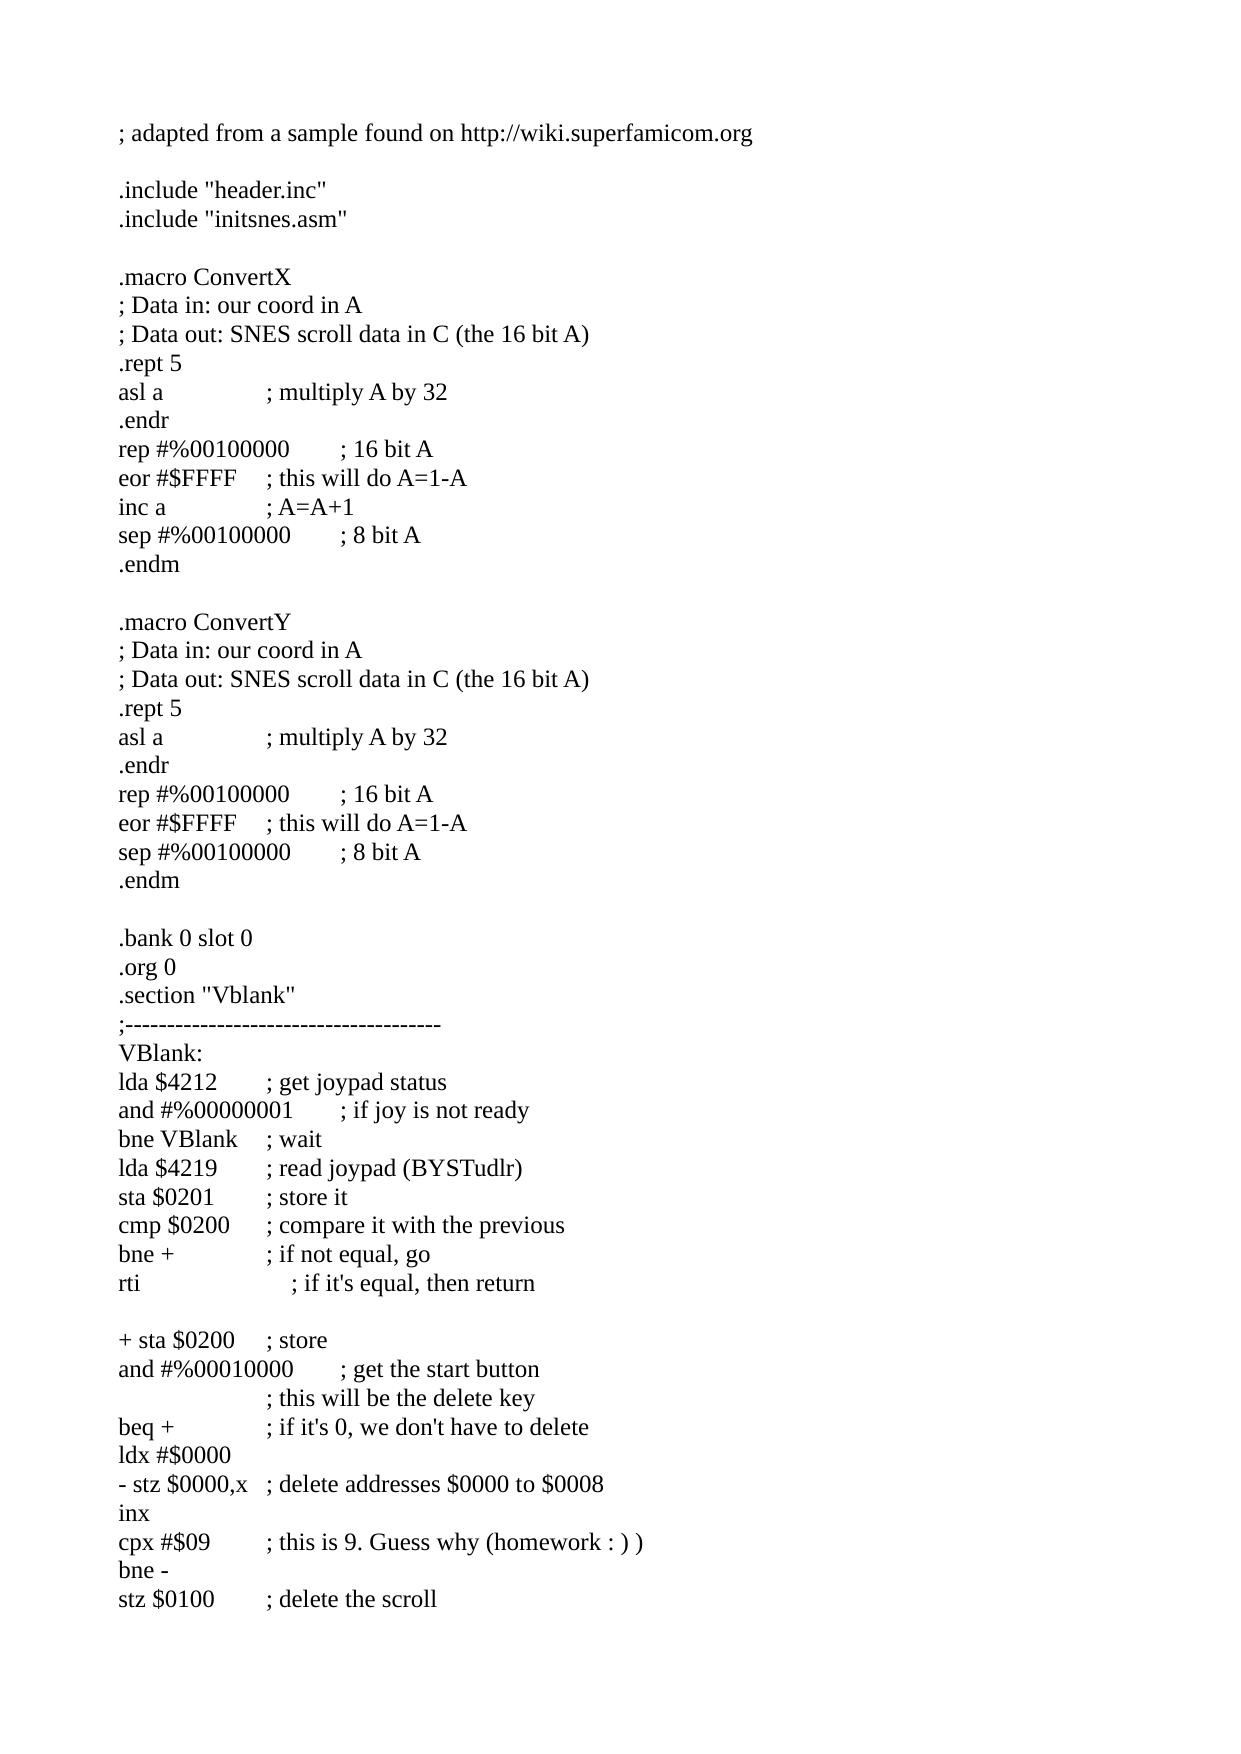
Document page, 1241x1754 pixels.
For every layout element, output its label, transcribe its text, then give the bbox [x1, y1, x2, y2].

text rti ; if it's equal, then return [118, 1268, 1122, 1297]
text bne VBlank ; wait [118, 1124, 1122, 1153]
text .endm [118, 866, 1122, 894]
text bne + ; if not equal, go [118, 1239, 1122, 1268]
text lda $4212 ; get joypad status [118, 1067, 1122, 1096]
text .rept 5 [118, 348, 1122, 377]
text beq + ; if it's 0, we don't have to delete [118, 1412, 1122, 1441]
text .section "Vblank" [118, 981, 1122, 1009]
text ; adapted from a sample found on http://wiki.superfamicom.org [118, 118, 1122, 147]
text and #%00010000 ; get the start button [118, 1354, 1122, 1383]
text ; Data out: SNES scroll data in C (the 16 bit A) [118, 319, 1122, 348]
text + sta $0200 ; store [118, 1326, 1122, 1354]
text sep #%00100000 ; 8 bit A [118, 521, 1122, 549]
text ldx #$0000 [118, 1441, 1122, 1469]
text rep #%00100000 ; 16 bit A [118, 434, 1122, 463]
text ; Data in: our coord in A [118, 291, 1122, 319]
text and #%00000001 ; if joy is not ready [118, 1096, 1122, 1124]
text cmp $0200 ; compare it with the previous [118, 1211, 1122, 1239]
text stz $0100 ; delete the scroll [118, 1584, 1122, 1613]
text ;-------------------------------------- [118, 1009, 1122, 1038]
text .bank 0 slot 0 [118, 923, 1122, 952]
text ; Data out: SNES scroll data in C (the 16 bit A) [118, 664, 1122, 693]
text .endm [118, 549, 1122, 578]
text .endr [118, 406, 1122, 434]
text .macro ConvertY [118, 607, 1122, 636]
text .include "header.inc" [118, 176, 1122, 204]
text lda $4219 ; read joypad (BYSTudlr) [118, 1153, 1122, 1182]
text asl a ; multiply A by 32 [118, 377, 1122, 406]
text inx [118, 1498, 1122, 1527]
text rep #%00100000 ; 16 bit A [118, 779, 1122, 808]
text - stz $0000,x ; delete addresses $0000 to $0008 [118, 1469, 1122, 1498]
text .endr [118, 751, 1122, 779]
text .macro ConvertX [118, 262, 1122, 291]
text asl a ; multiply A by 32 [118, 722, 1122, 751]
text .rept 5 [118, 693, 1122, 722]
text bne - [118, 1556, 1122, 1584]
text eor #$FFFF ; this will do A=1-A [118, 463, 1122, 492]
text .include "initsnes.asm" [118, 204, 1122, 233]
text ; this will be the delete key [118, 1383, 1122, 1412]
text VBlank: [118, 1038, 1122, 1067]
text sta $0201 ; store it [118, 1182, 1122, 1211]
text inc a ; A=A+1 [118, 492, 1122, 521]
text sep #%00100000 ; 8 bit A [118, 837, 1122, 866]
text eor #$FFFF ; this will do A=1-A [118, 808, 1122, 837]
text ; Data in: our coord in A [118, 636, 1122, 664]
text cpx #$09 ; this is 9. Guess why (homework : ) ) [118, 1527, 1122, 1556]
text .org 0 [118, 952, 1122, 981]
